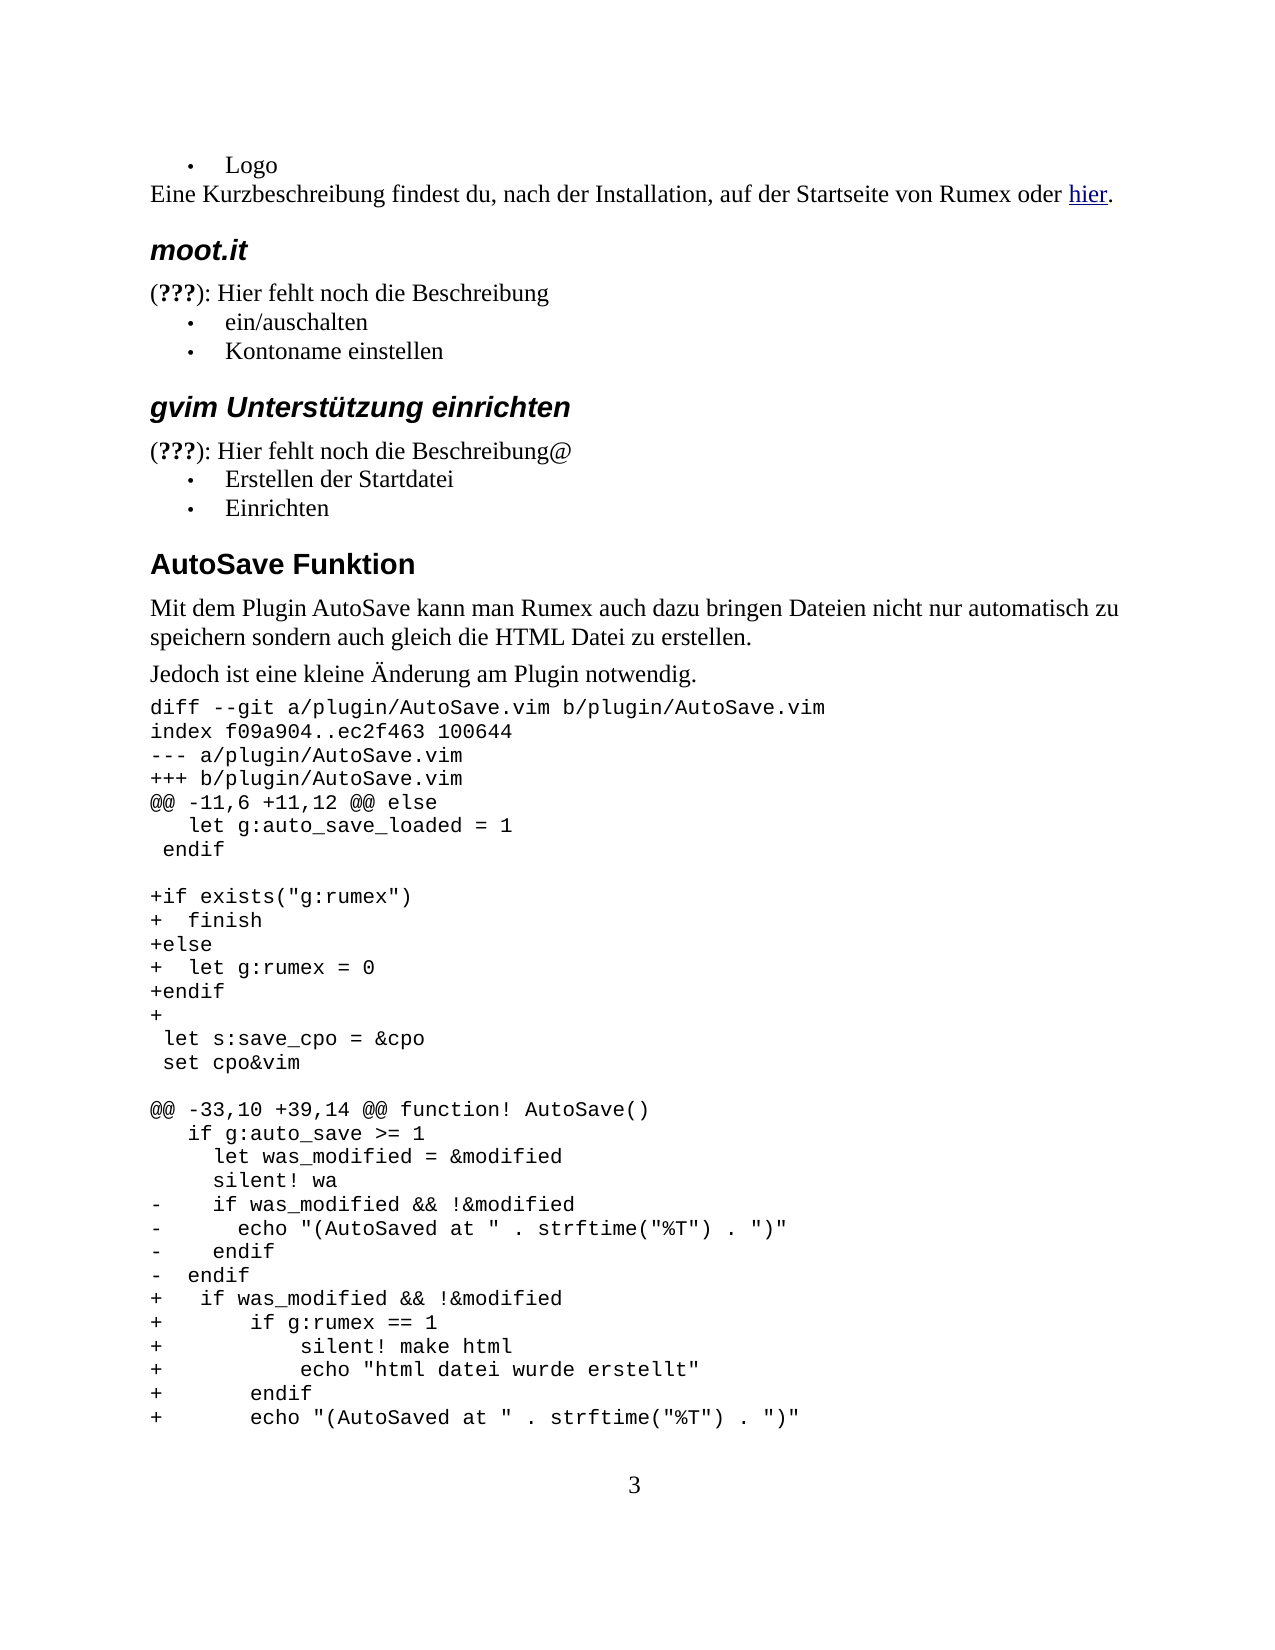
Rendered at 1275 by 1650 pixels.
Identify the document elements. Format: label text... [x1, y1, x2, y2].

text (???): Hier fehlt noch die Beschreibung@ [150, 436, 1125, 464]
text Eine Kurzbeschreibung findest du, nach der Installation, auf der Startseite von Rumex oder hier. [150, 179, 1125, 207]
text let was_modified = &modified [150, 1147, 1125, 1170]
text +else [150, 934, 1125, 957]
text let s:save_cpo = &cpo [150, 1028, 1125, 1052]
text - endif [150, 1265, 1125, 1288]
list ein/auschalten [187, 307, 1125, 336]
subtitle AutoSave Funktion [150, 547, 1125, 581]
text Mit dem Plugin AutoSave kann man Rumex auch dazu bringen Dateien nicht nur automatisch zu speichern sondern auch gleich die HTML Datei zu erstellen. [150, 593, 1125, 651]
text + if g:rumex == 1 [150, 1312, 1125, 1336]
text @@ -11,6 +11,12 @@ else [150, 792, 1125, 816]
text + silent! make html [150, 1336, 1125, 1359]
text Jedoch ist eine kleine Änderung am Plugin notwendig. [150, 659, 1125, 688]
list Kontoname einstellen [187, 336, 1125, 365]
text +if exists("g:rumex") [150, 886, 1125, 910]
list Logo [187, 150, 1125, 179]
text + finish [150, 910, 1125, 934]
list Einrichten [187, 493, 1125, 522]
text + echo "(AutoSaved at " . strftime("%T") . ")" [150, 1407, 1125, 1430]
text index f09a904..ec2f463 100644 [150, 721, 1125, 744]
subtitle moot.it [150, 232, 1125, 266]
text let g:auto_save_loaded = 1 [150, 816, 1125, 839]
text + let g:rumex = 0 [150, 957, 1125, 981]
text --- a/plugin/AutoSave.vim [150, 744, 1125, 768]
text silent! wa [150, 1170, 1125, 1194]
text endif [150, 839, 1125, 863]
text - echo "(AutoSaved at " . strftime("%T") . ")" [150, 1217, 1125, 1241]
text if g:auto_save >= 1 [150, 1123, 1125, 1147]
text @@ -33,10 +39,14 @@ function! AutoSave() [150, 1099, 1125, 1123]
text + if was_modified && !&modified [150, 1288, 1125, 1312]
text set cpo&vim [150, 1052, 1125, 1076]
text - if was_modified && !&modified [150, 1194, 1125, 1217]
list Erstellen der Startdatei [187, 464, 1125, 493]
subtitle gvim Unterstützung einrichten [150, 390, 1125, 423]
text + endif [150, 1383, 1125, 1407]
text diff --git a/plugin/AutoSave.vim b/plugin/AutoSave.vim [150, 697, 1125, 721]
text +++ b/plugin/AutoSave.vim [150, 768, 1125, 792]
text (???): Hier fehlt noch die Beschreibung [150, 278, 1125, 307]
text - endif [150, 1241, 1125, 1265]
text + [150, 1005, 1125, 1028]
text +endif [150, 981, 1125, 1005]
text + echo "html datei wurde erstellt" [150, 1359, 1125, 1383]
